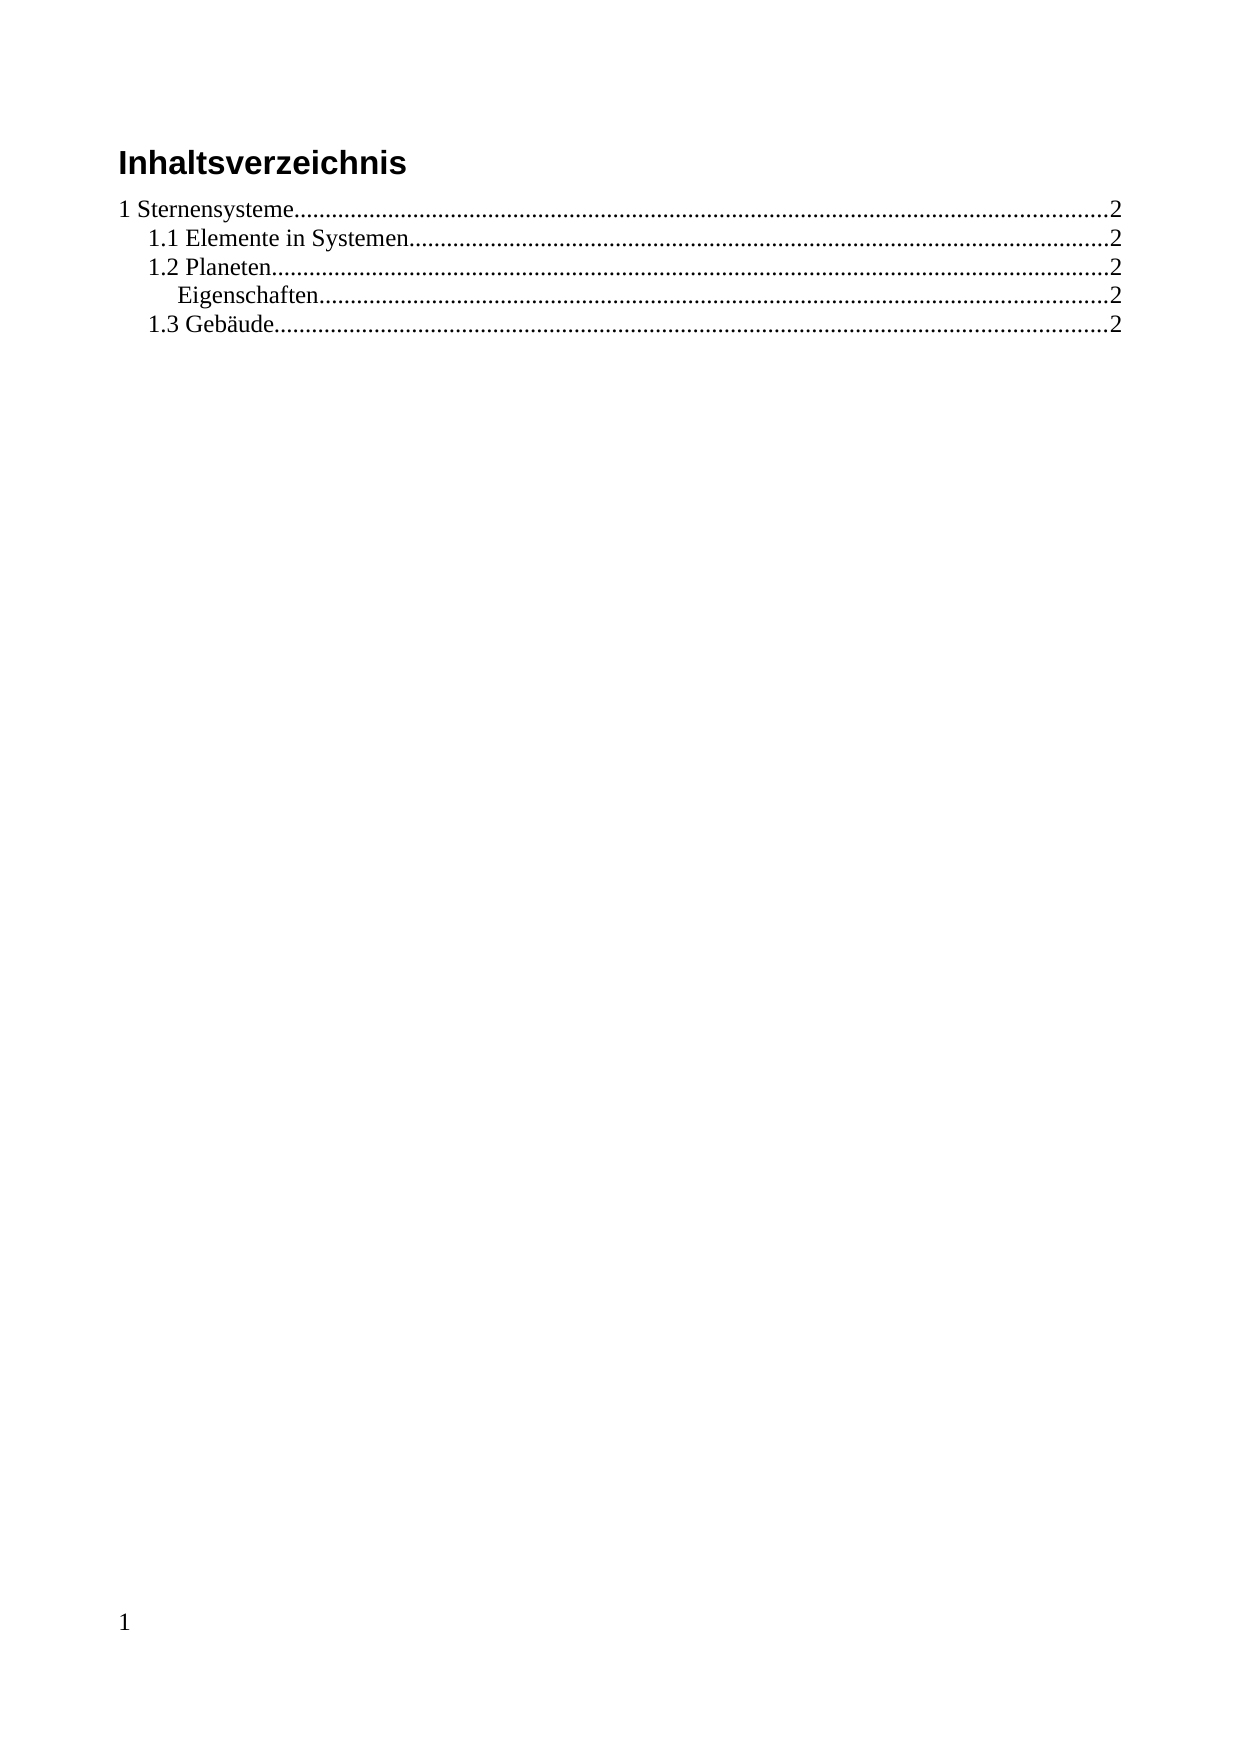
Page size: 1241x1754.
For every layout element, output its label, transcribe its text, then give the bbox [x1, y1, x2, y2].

text 1 Sternensysteme 2 [118, 194, 1122, 223]
text 1.1 Elemente in Systemen 2 [148, 223, 1122, 252]
text Eigenschaften 2 [177, 280, 1122, 309]
text 1.3 Gebäude 2 [148, 309, 1122, 338]
subtitle Inhaltsverzeichnis [118, 143, 1122, 182]
text 1.2 Planeten 2 [148, 252, 1122, 280]
